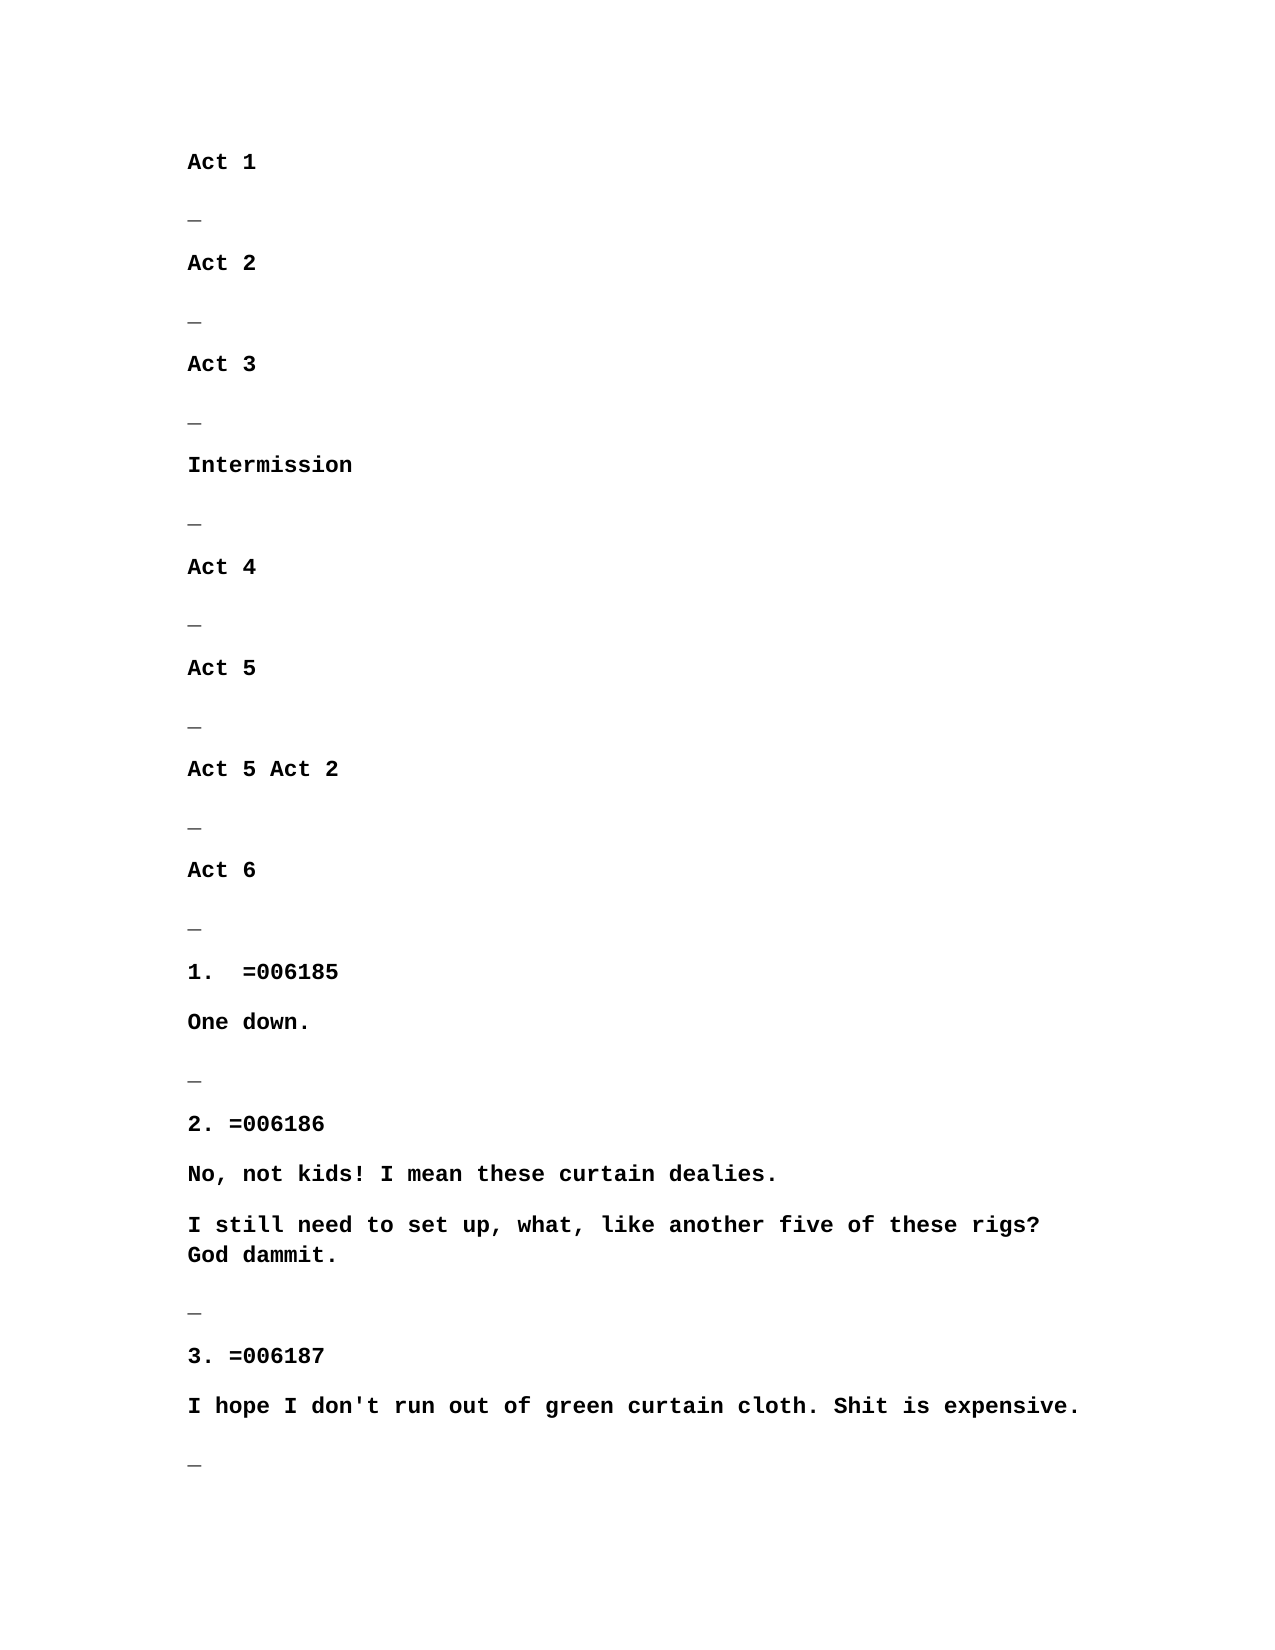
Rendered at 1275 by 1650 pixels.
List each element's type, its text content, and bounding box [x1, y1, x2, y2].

text 2. =006186 [187, 1112, 1087, 1138]
text Act 5 Act 2 [187, 757, 1087, 783]
text Act 4 [187, 555, 1087, 581]
text No, not kids! I mean these curtain dealies. [187, 1162, 1087, 1188]
text _ [187, 1293, 1087, 1319]
text _ [187, 1061, 1087, 1087]
text _ [187, 504, 1087, 530]
text _ [187, 403, 1087, 429]
text 3. =006187 [187, 1344, 1087, 1370]
text 1. =006185 [187, 960, 1087, 986]
text Act 6 [187, 859, 1087, 885]
text _ [187, 606, 1087, 632]
text One down. [187, 1011, 1087, 1037]
text Act 1 [187, 150, 1087, 176]
text _ [187, 909, 1087, 935]
text Act 2 [187, 251, 1087, 277]
text _ [187, 302, 1087, 328]
text Act 5 [187, 656, 1087, 682]
text I still need to set up, what, like another five of these rigs? God dammit. [187, 1213, 1087, 1269]
text _ [187, 1445, 1087, 1471]
text _ [187, 201, 1087, 227]
text I hope I don't run out of green curtain cloth. Shit is expensive. [187, 1395, 1087, 1421]
text Act 3 [187, 352, 1087, 378]
text _ [187, 707, 1087, 733]
text Intermission [187, 454, 1087, 480]
text _ [187, 808, 1087, 834]
